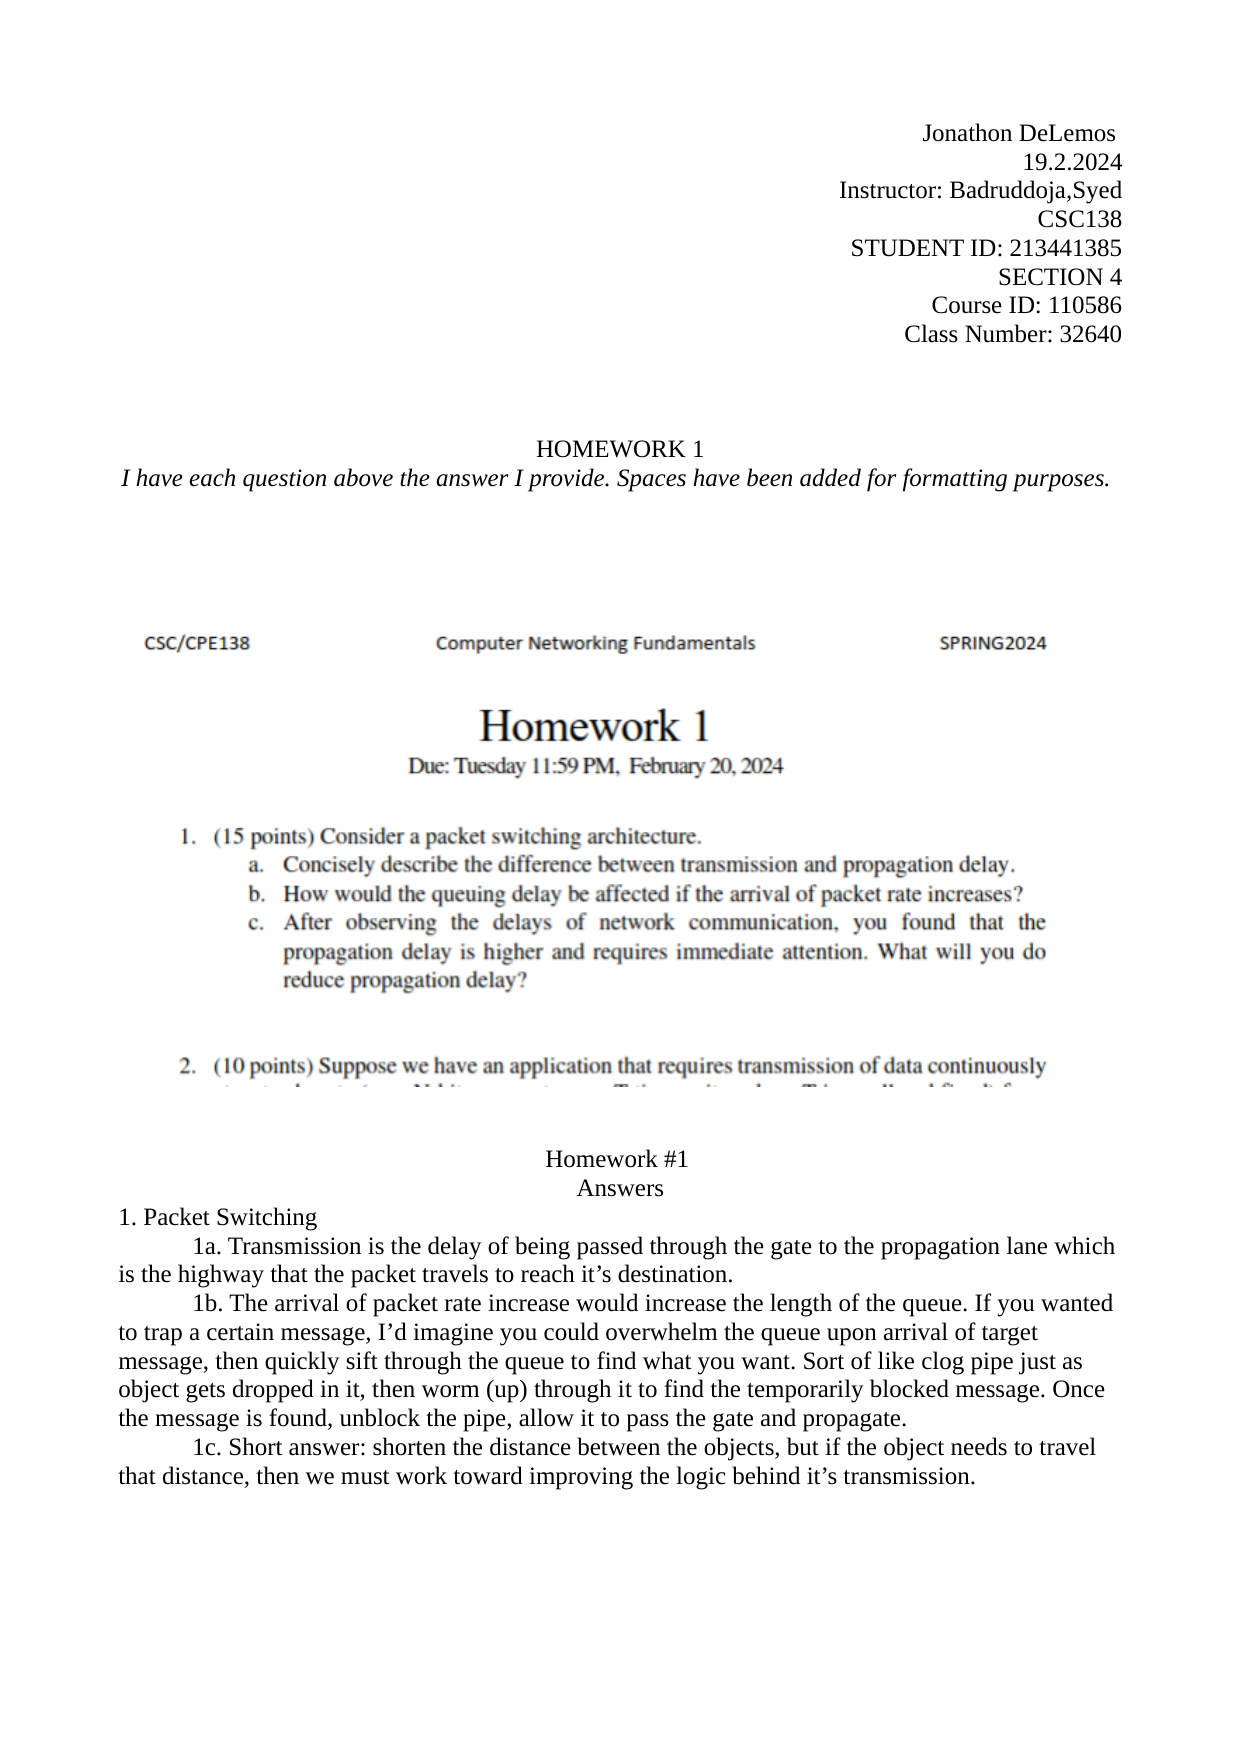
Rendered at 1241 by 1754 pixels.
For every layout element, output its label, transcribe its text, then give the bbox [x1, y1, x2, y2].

text 1. Packet Switching [118, 1202, 1122, 1231]
text Answers [118, 1173, 1122, 1202]
text STUDENT ID: 213441385 [118, 233, 1122, 262]
text HOMEWORK 1 [118, 434, 1122, 463]
text 1c. Short answer: shorten the distance between the objects, but if the object needs to travel that distance, then we must work toward improving the logic behind it’s transmission. [118, 1432, 1122, 1489]
text Jonathon DeLemos [118, 118, 1122, 147]
text CSC138 [118, 204, 1122, 233]
text SECTION 4 [118, 262, 1122, 291]
text 1a. Transmission is the delay of being passed through the gate to the propagation lane which is the highway that the packet travels to reach it’s destination. [118, 1231, 1122, 1288]
text 1b. The arrival of packet rate increase would increase the length of the queue. If you wanted to trap a certain message, I’d imagine you could overwhelm the queue upon arrival of target message, then quickly sift through the queue to find what you want. Sort of like clog pipe just as object gets dropped in it, then worm (up) through it to find the temporarily blocked message. Once the message is found, unblock the pipe, allow it to pass the gate and propagate. [118, 1288, 1122, 1432]
text Class Number: 32640 [118, 319, 1122, 348]
text I have each question above the answer I provide. Spaces have been added for formatting purposes. [118, 463, 1122, 492]
text Course ID: 110586 [118, 291, 1122, 319]
text 19.2.2024 [118, 147, 1122, 176]
picture [118, 606, 1123, 1087]
text Homework #1 [118, 1144, 1122, 1173]
text SSN:###-##-#### [118, 348, 1122, 377]
text Instructor: Badruddoja,Syed [118, 176, 1122, 204]
